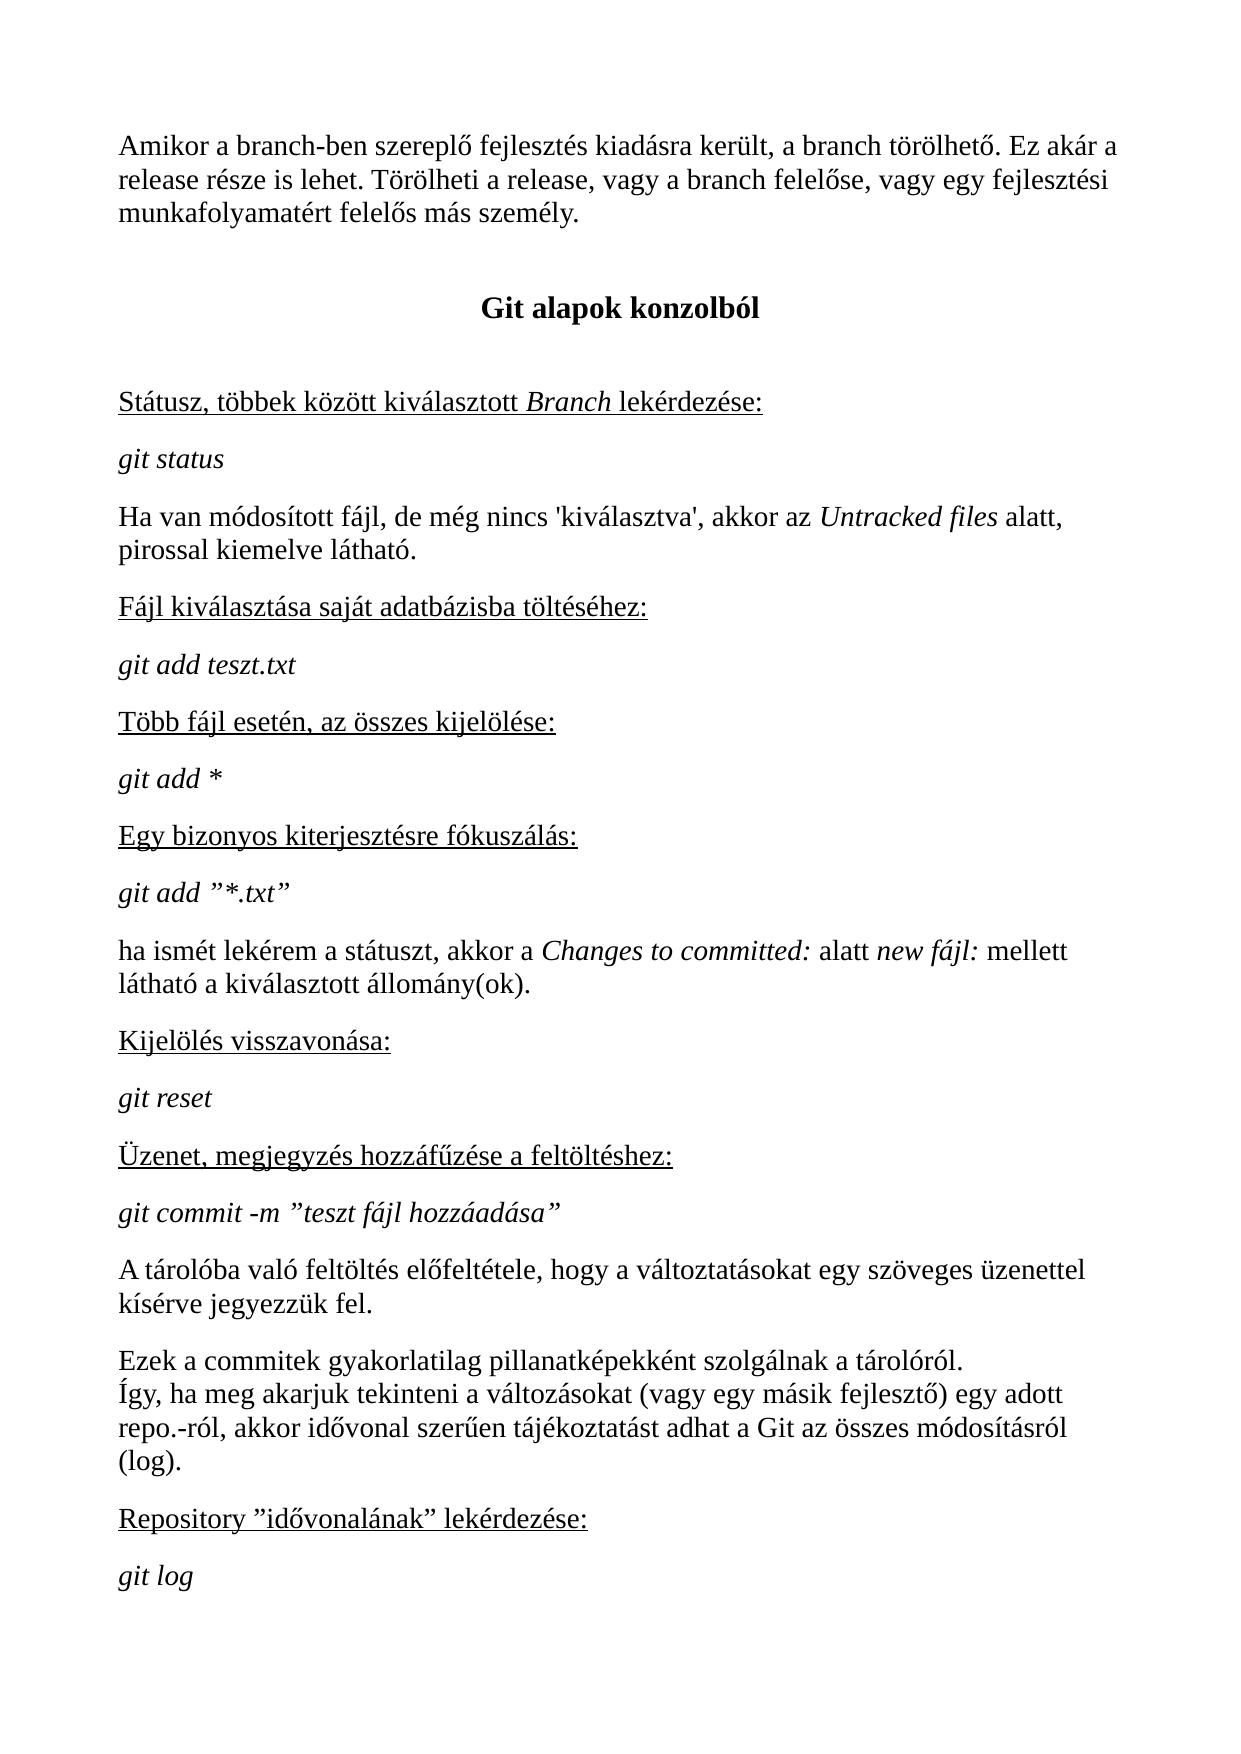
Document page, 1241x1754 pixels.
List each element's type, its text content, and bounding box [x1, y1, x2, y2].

text git log [118, 1558, 1122, 1591]
text Ha van módosított fájl, de még nincs 'kiválasztva', akkor az Untracked files alatt, pirossal kiemelve látható. [118, 499, 1122, 566]
text Státusz, többek között kiválasztott Branch lekérdezése: [118, 384, 1122, 418]
text Git alapok konzolból [118, 289, 1122, 325]
text Repository ”idővonalának” lekérdezése: [118, 1501, 1122, 1534]
text git reset [118, 1081, 1122, 1114]
text Üzenet, megjegyzés hozzáfűzése a feltöltéshez: [118, 1138, 1122, 1171]
text git add teszt.txt [118, 647, 1122, 680]
text Kijelölés visszavonása: [118, 1023, 1122, 1057]
text Fájl kiválasztása saját adatbázisba töltéséhez: [118, 589, 1122, 623]
text Több fájl esetén, az összes kijelölése: [118, 704, 1122, 737]
text A tárolóba való feltöltés előfeltétele, hogy a változtatásokat egy szöveges üzenettel kísérve jegyezzük fel. [118, 1252, 1122, 1319]
text git add ”*.txt” [118, 876, 1122, 909]
text Ezek a commitek gyakorlatilag pillanatképekként szolgálnak a tárolóról. Így, ha meg akarjuk tekinteni a változásokat (vagy egy másik fejlesztő) egy adott repo.-ról, akkor idővonal szerűen tájékoztatást adhat a Git az összes módosításról (log). [118, 1343, 1122, 1477]
text git commit -m ”teszt fájl hozzáadása” [118, 1195, 1122, 1228]
text git status [118, 442, 1122, 475]
text Egy bizonyos kiterjesztésre fókuszálás: [118, 818, 1122, 852]
text git add * [118, 761, 1122, 795]
text Amikor a branch-ben szereplő fejlesztés kiadásra került, a branch törölhető. Ez akár a release része is lehet. Törölheti a release, vagy a branch felelőse, vagy egy fejlesztési munkafolyamatért felelős más személy. [118, 128, 1122, 229]
text ha ismét lekérem a státuszt, akkor a Changes to committed: alatt new fájl: mellett látható a kiválasztott állomány(ok). [118, 933, 1122, 1000]
